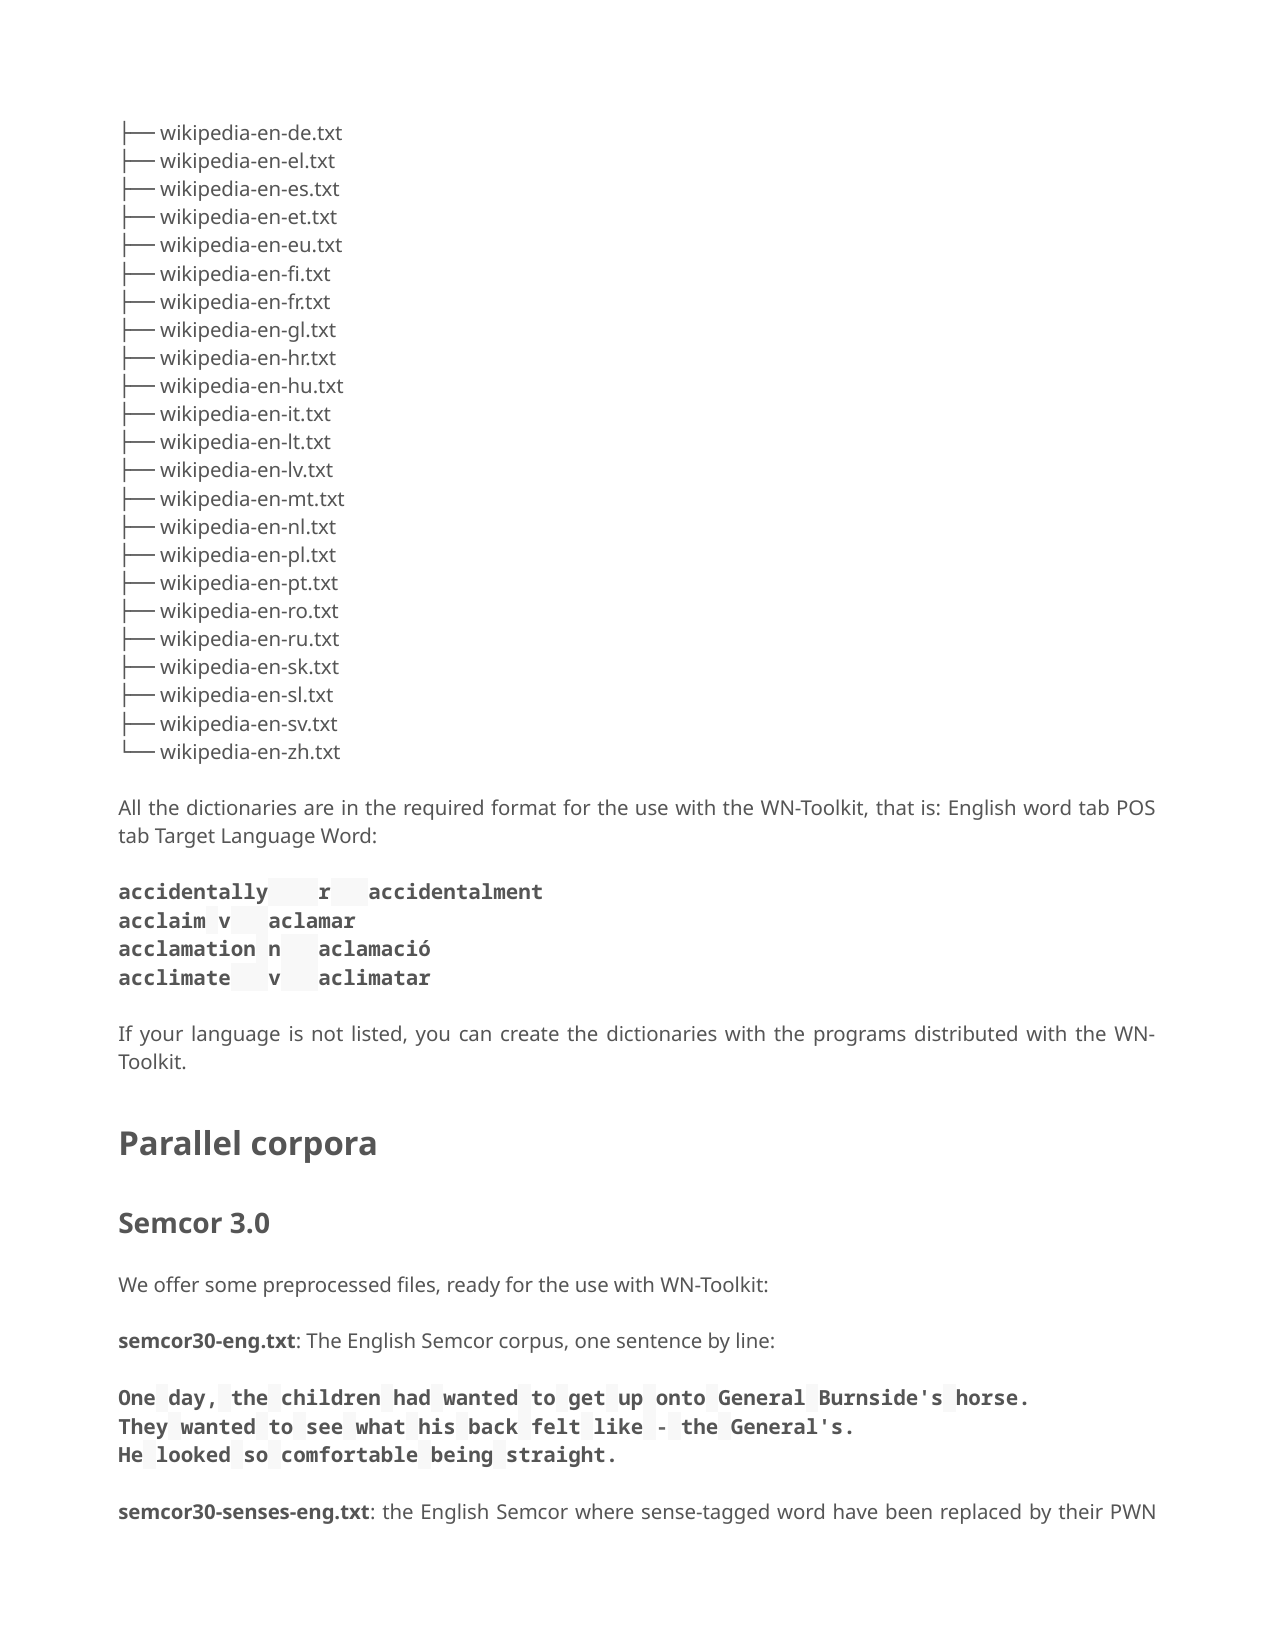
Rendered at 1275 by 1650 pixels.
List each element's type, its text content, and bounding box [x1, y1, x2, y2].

text accidentally r accidentalment [118, 877, 1157, 906]
text looked [156, 1440, 231, 1469]
text semcor30-senses-eng.txt: the English Semcor where sense-tagged word have been replaced by their PWN [118, 1498, 1157, 1526]
text comfortable [281, 1440, 418, 1469]
text see [306, 1412, 343, 1440]
text aclamació [318, 934, 1157, 963]
text General's. [731, 1412, 1157, 1440]
text All the dictionaries are in the required format for the use with the WN-Toolkit, that is: English word tab POS tab Target Language Word: [118, 793, 1157, 849]
text acclimate [118, 963, 231, 991]
text back [468, 1412, 518, 1440]
text aclamar [268, 906, 1157, 934]
text acclaim [118, 906, 206, 934]
text wanted [181, 1412, 256, 1440]
text One day, the children had wanted to get up onto General Burnside's horse. [118, 1383, 1157, 1412]
text straight. [506, 1440, 1157, 1469]
text acclamation [118, 934, 256, 963]
text n [268, 934, 281, 963]
text We offer some preprocessed files, ready for the use with WN-Toolkit: [118, 1270, 1157, 1298]
subtitle Parallel corpora [118, 1120, 1157, 1165]
text If your language is not listed, you can create the dictionaries with the programs distributed with the WN-Toolkit. [118, 1019, 1157, 1076]
text semcor30-eng.txt: The English Semcor corpus, one sentence by line: [118, 1327, 1157, 1355]
text his [418, 1412, 456, 1440]
text like [593, 1412, 643, 1440]
text - the [681, 1412, 718, 1440]
text ├── wikipedia-en-de.txt ├── wikipedia-en-el.txt ├── wikipedia-en-es.txt ├── wikipedia-en-et.txt ├── wikipedia-en-eu.txt ├── wikipedia-en-fi.txt ├── wikipedia-en-fr.txt ├── wikipedia-en-gl.txt ├── wikipedia-en-hr.txt ├── wikipedia-en-hu.txt ├── wikipedia-en-it.txt ├── wikipedia-en-lt.txt ├── wikipedia-en-lv.txt ├── wikipedia-en-mt.txt ├── wikipedia-en-nl.txt ├── wikipedia-en-pl.txt ├── wikipedia-en-pt.txt ├── wikipedia-en-ro.txt ├── wikipedia-en-ru.txt ├── wikipedia-en-sk.txt ├── wikipedia-en-sl.txt ├── wikipedia-en-sv.txt └── wikipedia-en-zh.txt [118, 118, 1157, 765]
text what [356, 1412, 406, 1440]
text They [118, 1412, 168, 1440]
text being [431, 1440, 493, 1469]
text aclimatar [318, 963, 1157, 991]
text He [118, 1440, 143, 1469]
subtitle Semcor 3.0 [118, 1203, 1157, 1242]
text to [268, 1412, 293, 1440]
text v [218, 906, 231, 934]
text felt [531, 1412, 581, 1440]
text v [268, 963, 281, 991]
text so [243, 1440, 268, 1469]
